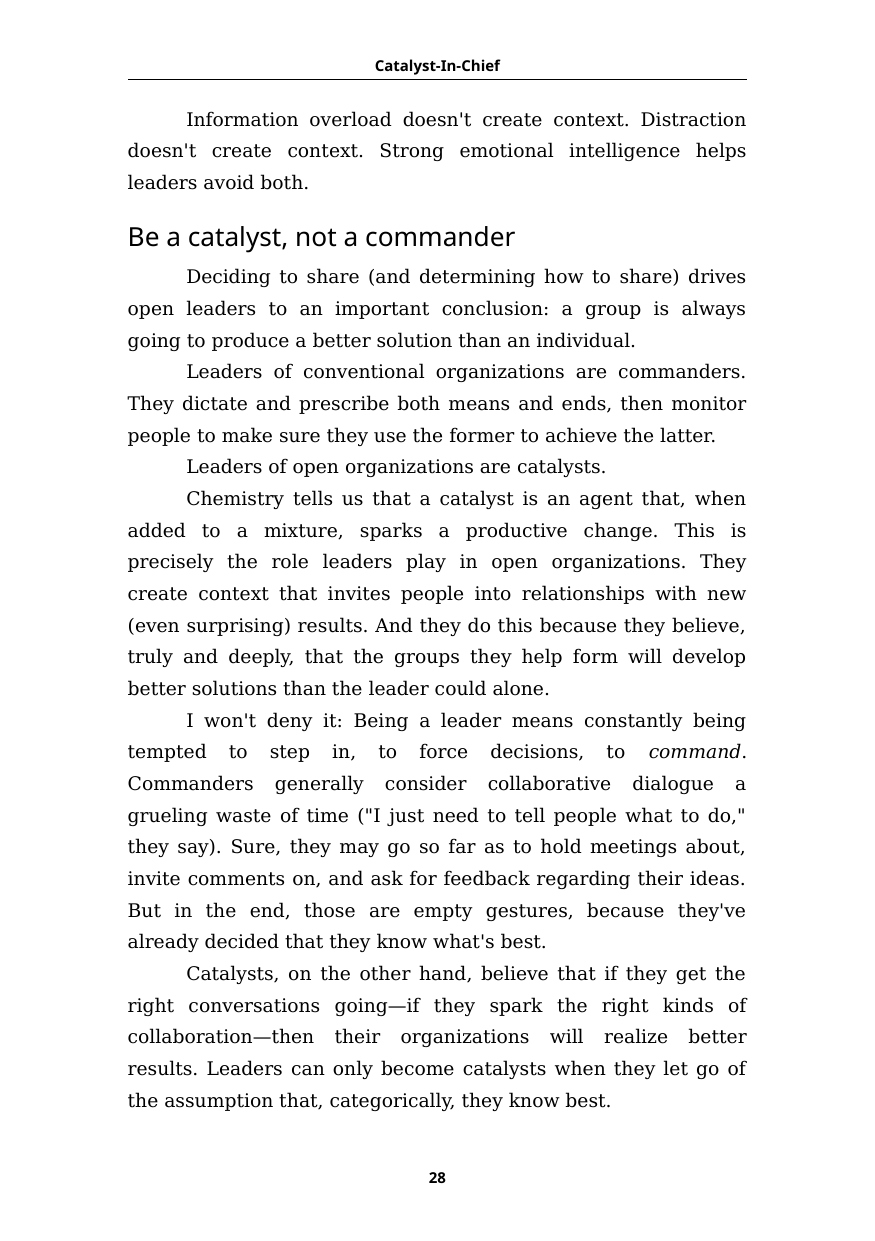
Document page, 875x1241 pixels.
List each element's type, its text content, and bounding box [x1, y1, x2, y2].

text Leaders of conventional organizations are commanders. They dictate and prescribe both means and ends, then monitor people to make sure they use the former to achieve the latter. [127, 362, 747, 447]
text I won't deny it: Being a leader means constantly being tempted to step in, to force decisions, to command. Commanders generally consider collaborative dialogue a grueling waste of time ("I just need to tell people what to do," they say). Sure, they may go so far as to hold meetings about, invite comments on, and ask for feedback regarding their ideas. But in the end, those are empty gestures, because they've already decided that they know what's best. [127, 710, 747, 953]
text Leaders of open organizations are catalysts. [127, 457, 747, 478]
text Deciding to share (and determining how to share) drives open leaders to an important conclusion: a group is always going to produce a better solution than an individual. [127, 267, 747, 352]
text Chemistry tells us that a catalyst is an agent that, when added to a mixture, sparks a productive change. This is precisely the role leaders play in open organizations. They create context that invites people into relationships with new (even surprising) results. And they do this because they believe, truly and deeply, that the groups they help form will develop better solutions than the leader could alone. [127, 488, 747, 700]
text Catalysts, on the other hand, believe that if they get the right conversations going—if they spark the right kinds of collaboration—then their organizations will realize better results. Leaders can only become catalysts when they let go of the assumption that, categorically, they know best. [127, 963, 747, 1112]
subtitle Be a catalyst, not a commander [127, 218, 747, 254]
text Information overload doesn't create context. Distraction doesn't create context. Strong emotional intelligence helps leaders avoid both. [127, 109, 747, 194]
